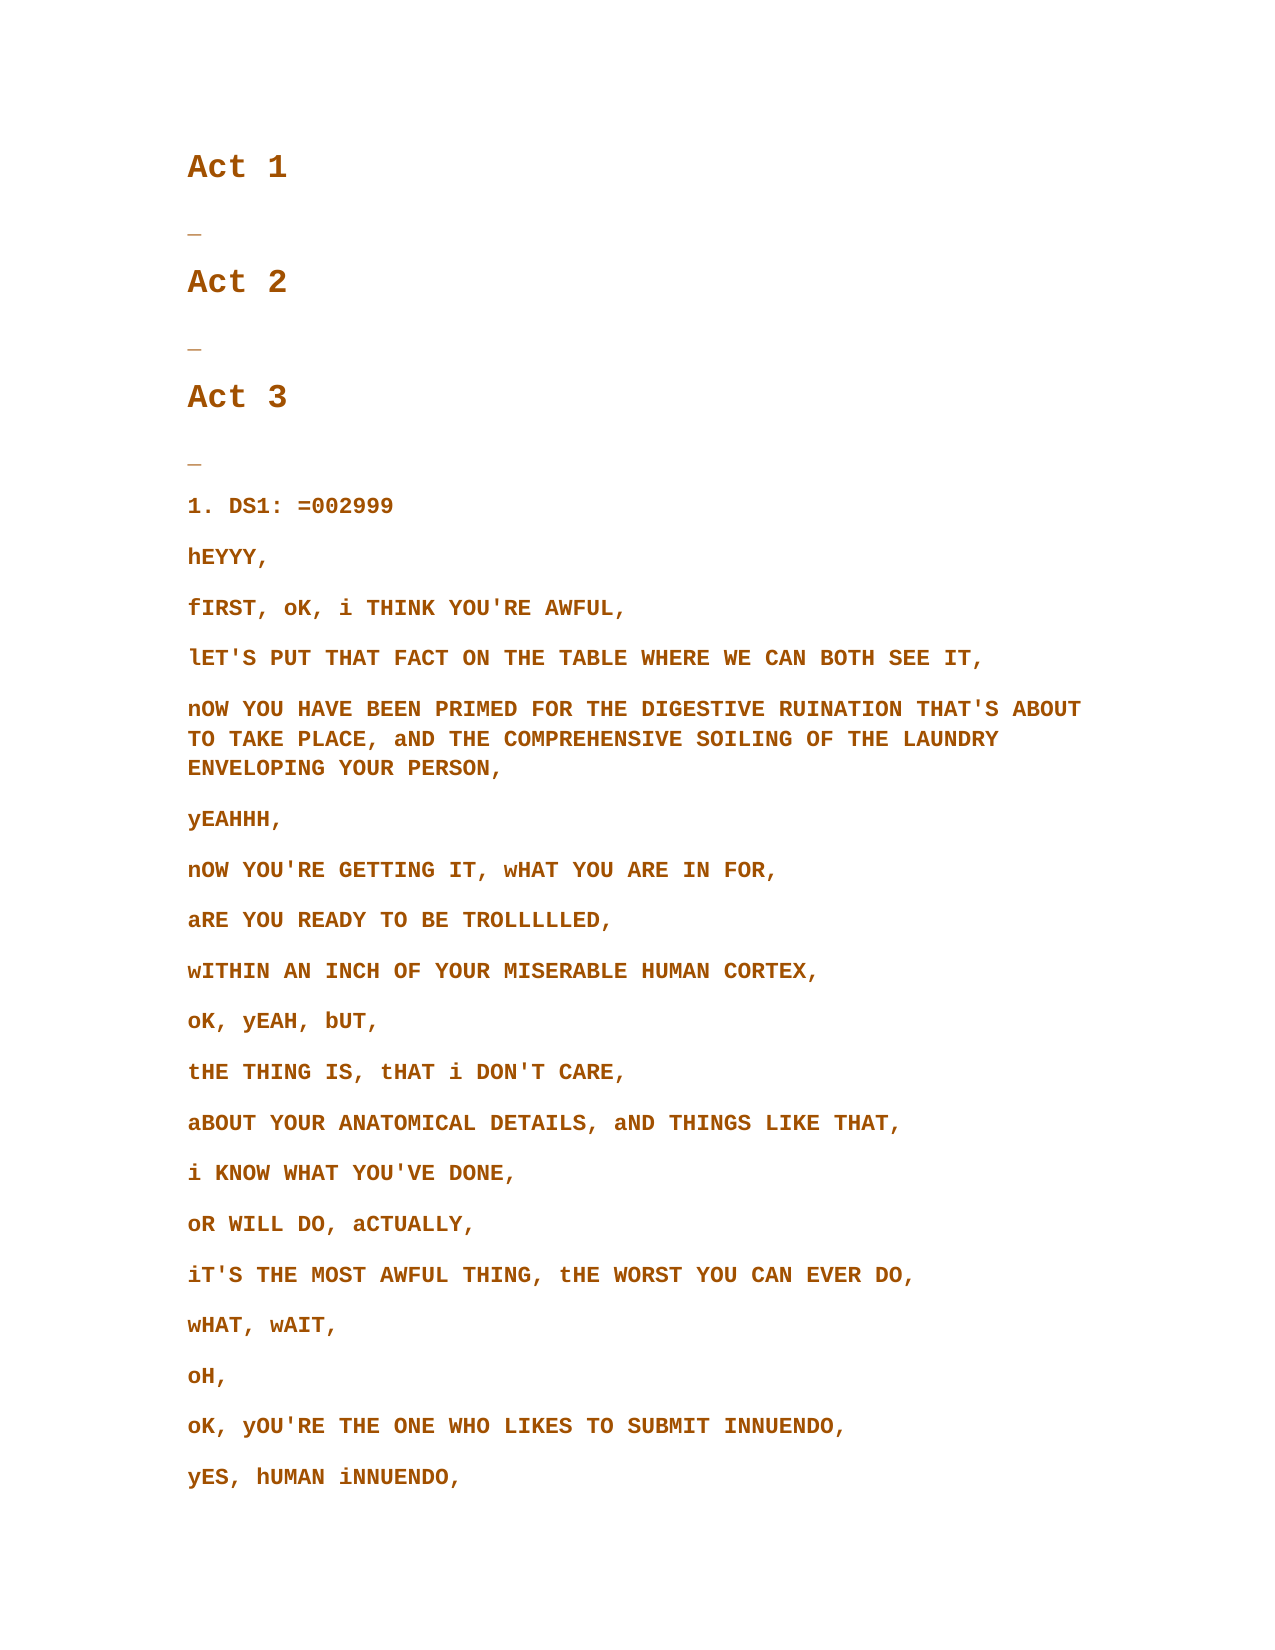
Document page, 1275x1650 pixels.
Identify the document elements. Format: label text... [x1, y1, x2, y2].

text Act 1 [187, 150, 1087, 188]
text oH, [187, 1364, 1087, 1390]
text oK, yOU'RE THE ONE WHO LIKES TO SUBMIT INNUENDO, [187, 1415, 1087, 1441]
text _ [187, 329, 1087, 355]
text nOW YOU HAVE BEEN PRIMED FOR THE DIGESTIVE RUINATION THAT'S ABOUT TO TAKE PLACE, aND THE COMPREHENSIVE SOILING OF THE LAUNDRY ENVELOPING YOUR PERSON, [187, 697, 1087, 783]
text tHE THING IS, tHAT i DON'T CARE, [187, 1061, 1087, 1086]
text i KNOW WHAT YOU'VE DONE, [187, 1162, 1087, 1188]
text 1. DS1: =002999 [187, 495, 1087, 521]
text aRE YOU READY TO BE TROLLLLLED, [187, 909, 1087, 934]
text nOW YOU'RE GETTING IT, wHAT YOU ARE IN FOR, [187, 858, 1087, 884]
text hEYYY, [187, 545, 1087, 571]
text wITHIN AN INCH OF YOUR MISERABLE HUMAN CORTEX, [187, 959, 1087, 985]
text wHAT, wAIT, [187, 1314, 1087, 1339]
text oK, yEAH, bUT, [187, 1010, 1087, 1036]
text Act 3 [187, 380, 1087, 418]
text yES, hUMAN iNNUENDO, [187, 1466, 1087, 1491]
text lET'S PUT THAT FACT ON THE TABLE WHERE WE CAN BOTH SEE IT, [187, 647, 1087, 672]
text yEAHHH, [187, 807, 1087, 833]
text Act 2 [187, 265, 1087, 303]
text iT'S THE MOST AWFUL THING, tHE WORST YOU CAN EVER DO, [187, 1263, 1087, 1289]
text _ [187, 214, 1087, 240]
text aBOUT YOUR ANATOMICAL DETAILS, aND THINGS LIKE THAT, [187, 1111, 1087, 1137]
text _ [187, 444, 1087, 470]
text fIRST, oK, i THINK YOU'RE AWFUL, [187, 596, 1087, 622]
text oR WILL DO, aCTUALLY, [187, 1212, 1087, 1238]
